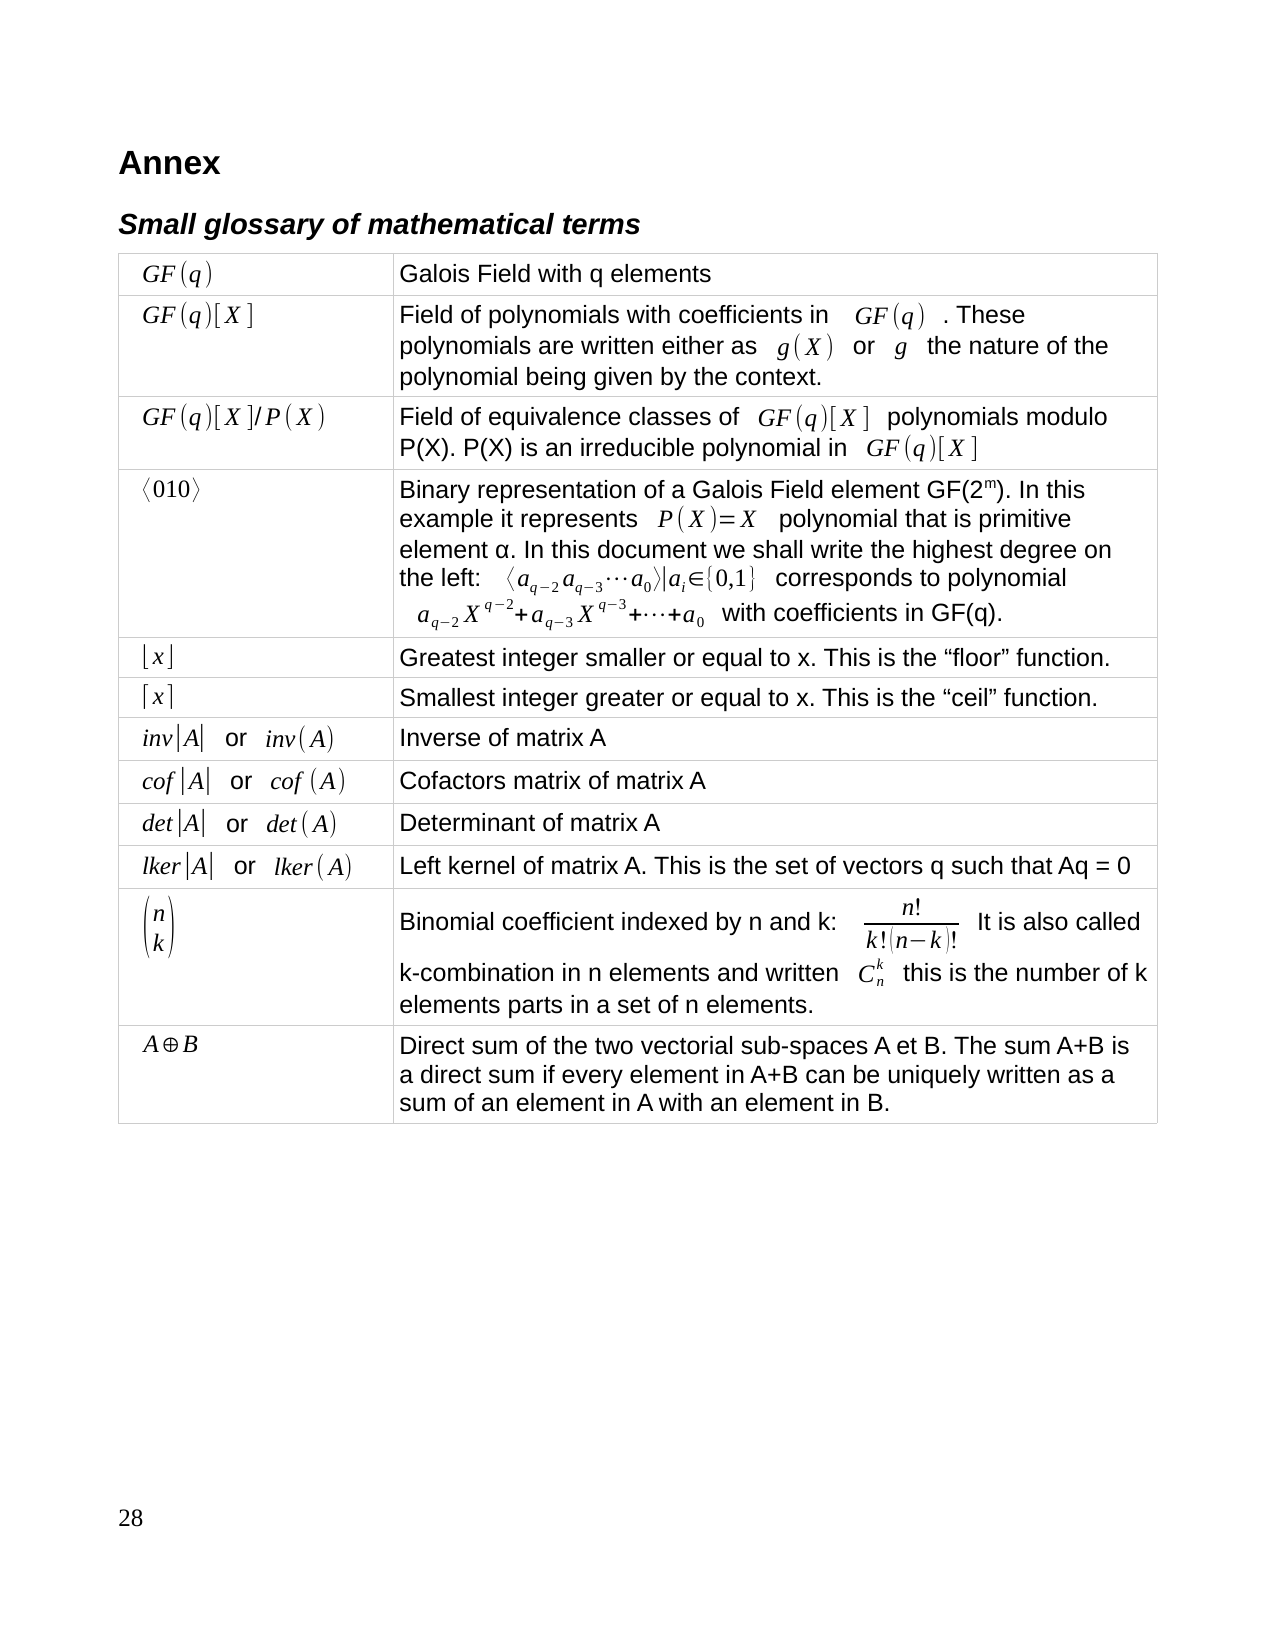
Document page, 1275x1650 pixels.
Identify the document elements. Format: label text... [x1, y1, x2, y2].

table_cell or [119, 761, 393, 802]
table_header [119, 254, 393, 294]
table_cell Determinant of matrix A [394, 804, 1157, 845]
table_cell Left kernel of matrix A. This is the set of vectors q such that Aq = 0 [394, 846, 1157, 888]
table_cell [119, 296, 393, 396]
table_cell [119, 397, 393, 469]
table_cell Binomial coefficient indexed by n and k: It is also called k-combination in n elements and writtenthis is the number of k elements parts in a set of n elements. [394, 889, 1157, 1025]
table_cell Cofactors matrix of matrix A [394, 761, 1157, 802]
table_cell Greatest integer smaller or equal to x. This is the “floor” function. [394, 638, 1157, 677]
table_cell [119, 470, 393, 637]
table_cell [119, 678, 393, 717]
subtitle Annex [118, 143, 1157, 182]
table_cell Field of polynomials with coefficients in . These polynomials are written either asorthe nature of the polynomial being given by the context. [394, 296, 1157, 396]
table_cell or [119, 718, 393, 760]
table_cell or [119, 804, 393, 845]
table_cell Direct sum of the two vectorial sub-spaces A et B. The sum A+B is a direct sum if every element in A+B can be uniquely written as a sum of an element in A with an element in B. [394, 1026, 1157, 1123]
table_cell [119, 889, 393, 1025]
table_cell [119, 638, 393, 677]
table_header Galois Field with q elements [394, 254, 1157, 294]
table_cell Field of equivalence classes ofpolynomials modulo P(X). P(X) is an irreducible polynomial in [394, 397, 1157, 469]
table_cell Smallest integer greater or equal to x. This is the “ceil” function. [394, 678, 1157, 717]
table_cell Binary representation of a Galois Field element GF(2m). In this example it representspolynomial that is primitive element α. In this document we shall write the highest degree on the left: corresponds to polynomial with coefficients in GF(q). [394, 470, 1157, 637]
table_cell Inverse of matrix A [394, 718, 1157, 760]
subtitle Small glossary of mathematical terms [118, 207, 1157, 240]
table_cell or [119, 846, 393, 888]
table_cell [119, 1026, 393, 1123]
